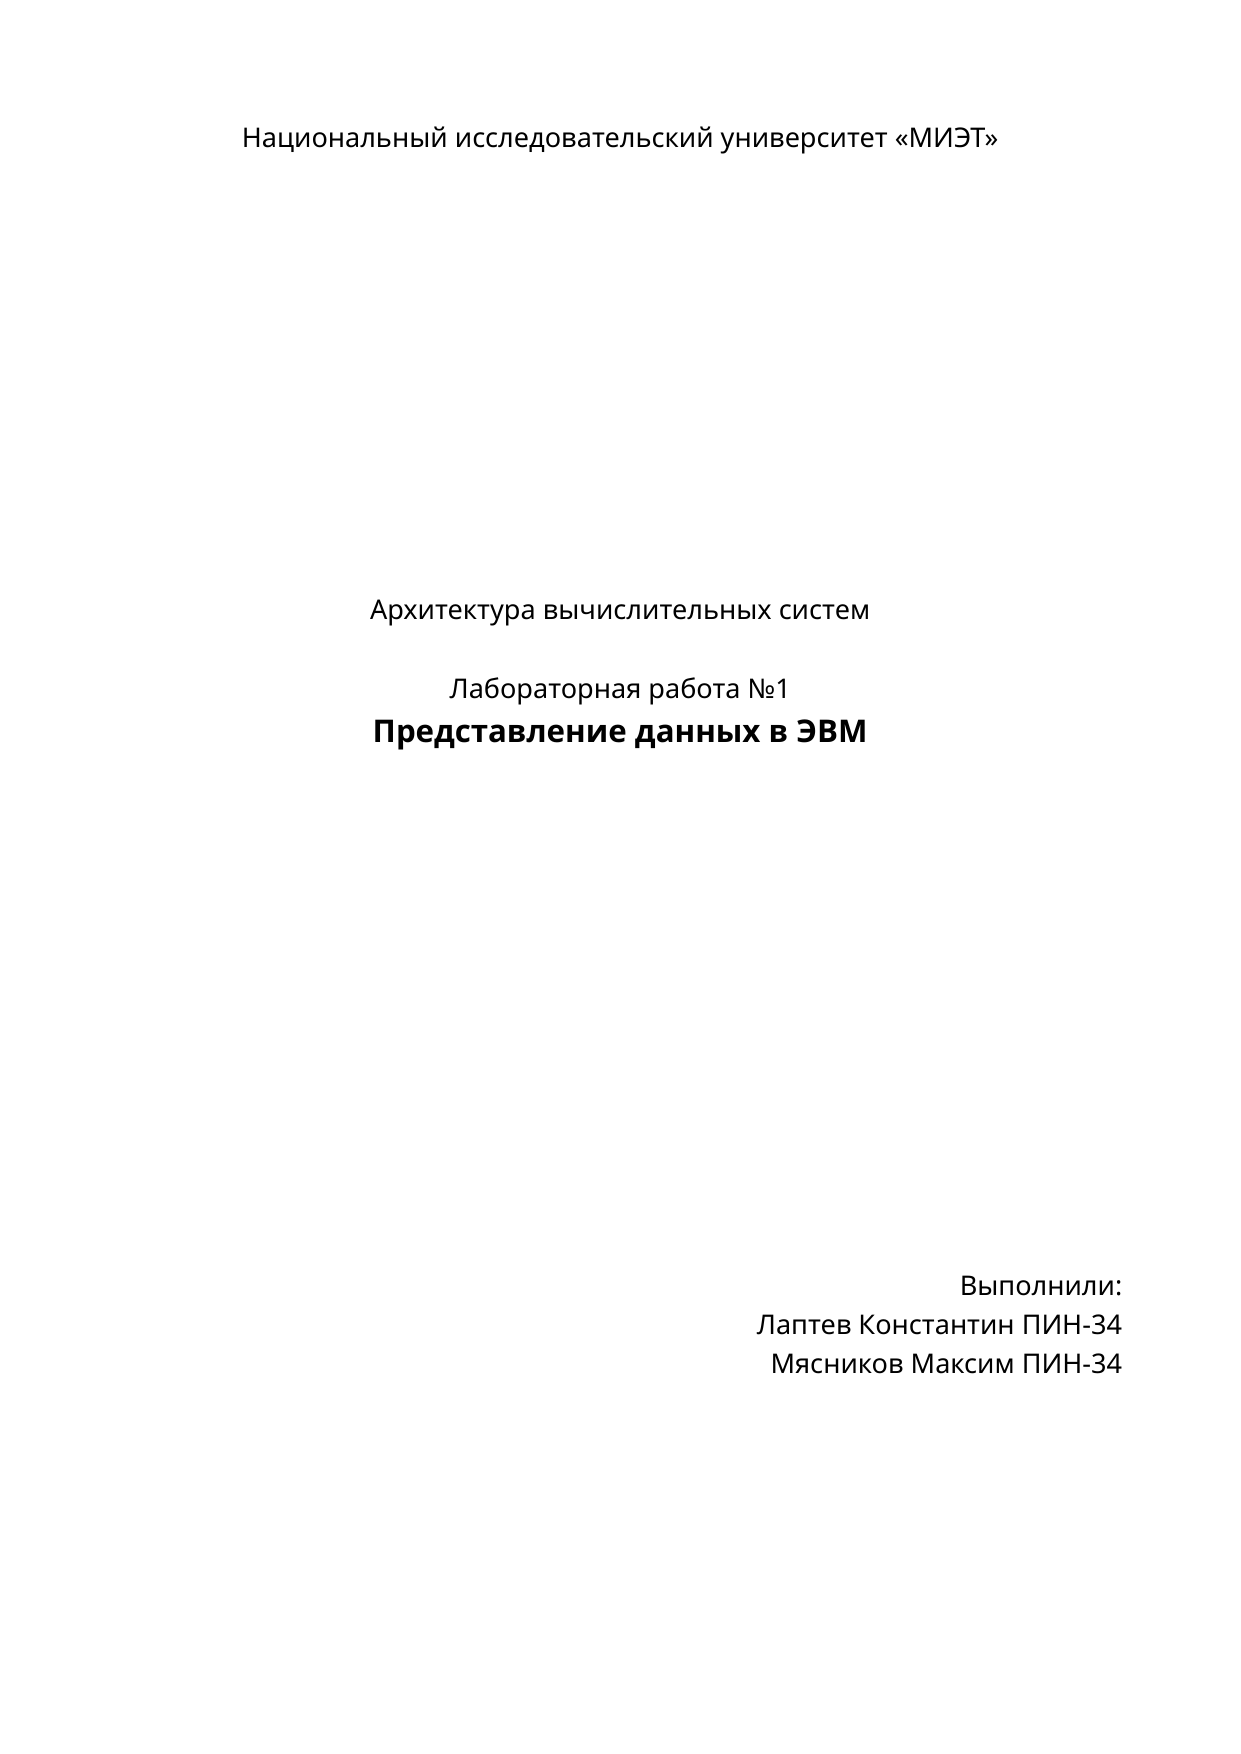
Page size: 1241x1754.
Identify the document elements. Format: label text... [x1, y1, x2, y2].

text Выполнили: [118, 1266, 1122, 1303]
text Представление данных в ЭВМ [118, 709, 1122, 751]
text Архитектура вычислительных систем [118, 591, 1122, 627]
text Мясников Максим ПИН-34 [118, 1345, 1122, 1382]
text Национальный исследовательский университет «МИЭТ» [118, 118, 1122, 155]
text Лаптев Константин ПИН-34 [118, 1306, 1122, 1342]
text Лабораторная работа №1 [118, 669, 1122, 706]
